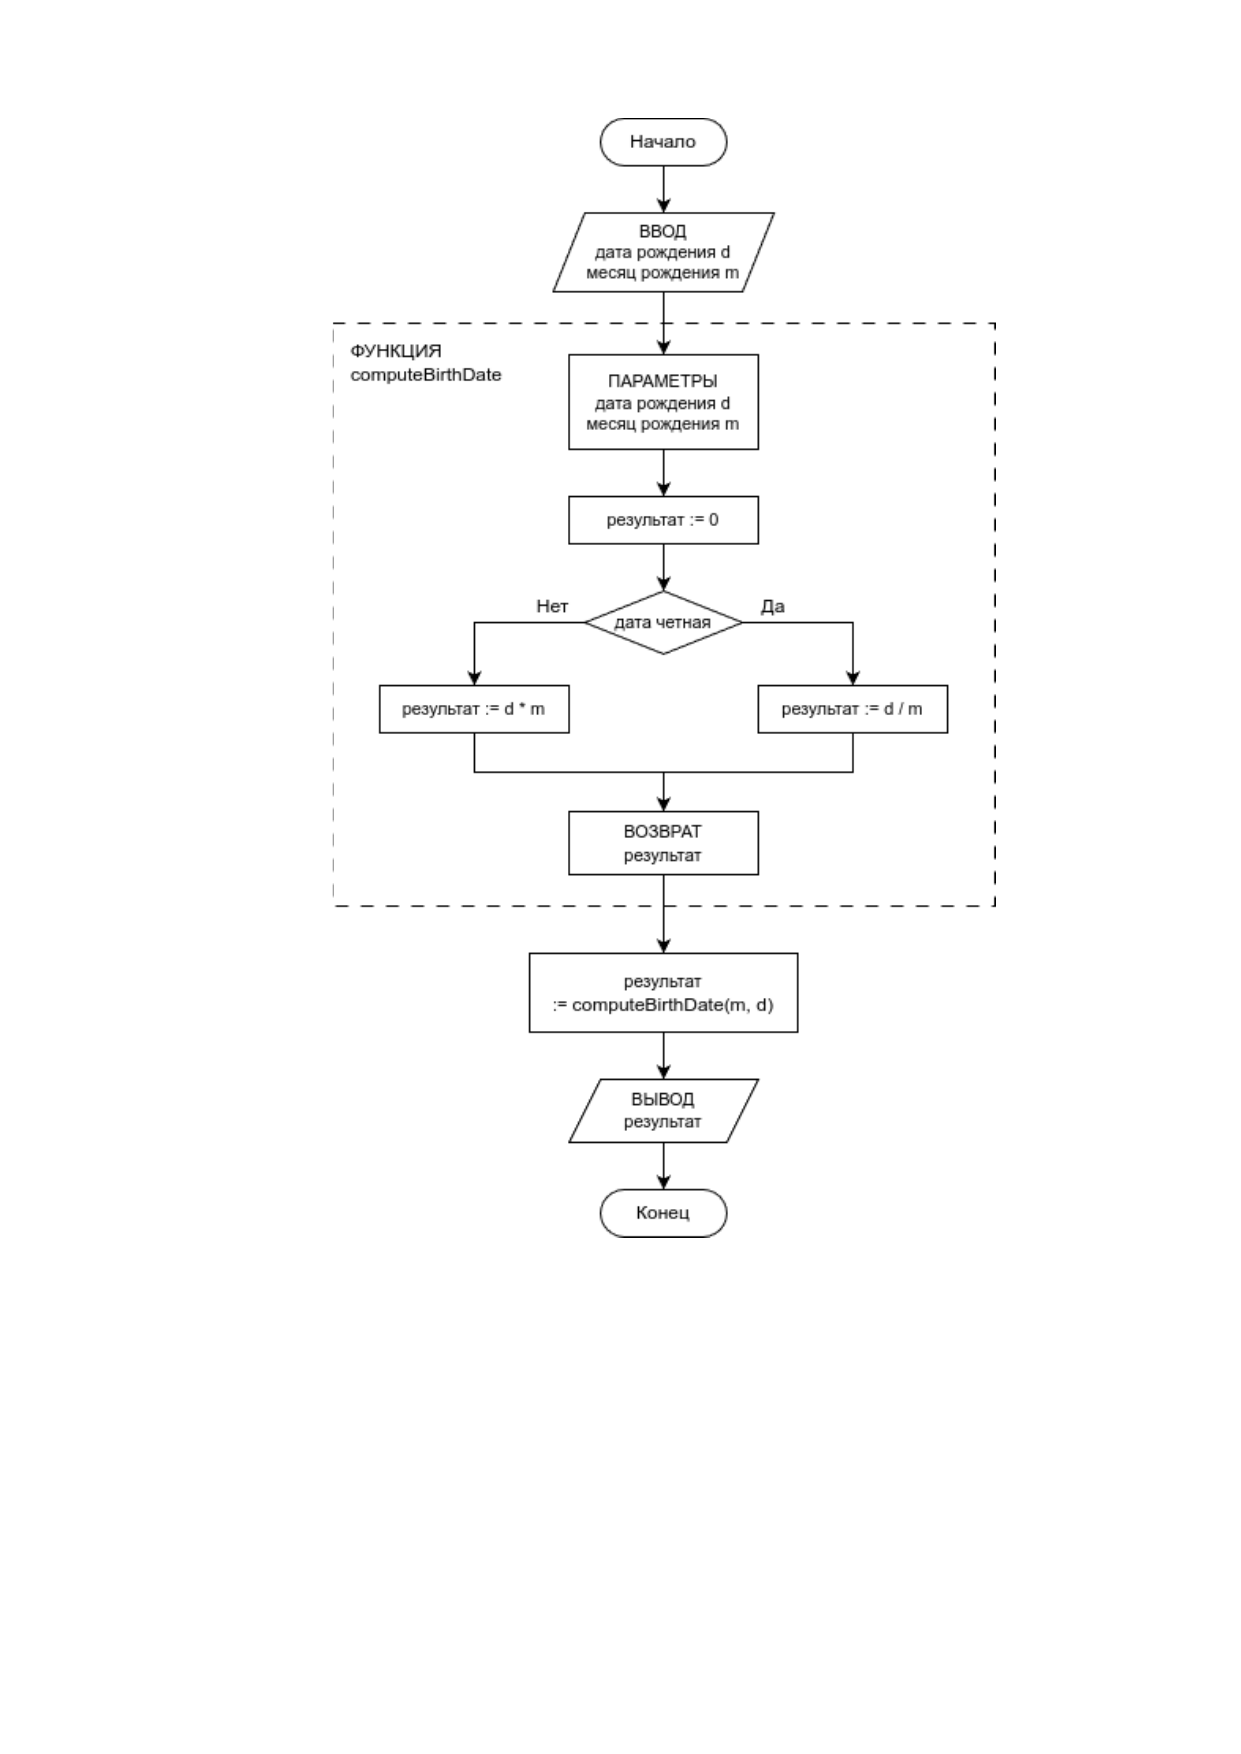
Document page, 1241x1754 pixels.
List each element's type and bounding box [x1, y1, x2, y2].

picture [332, 118, 996, 1238]
